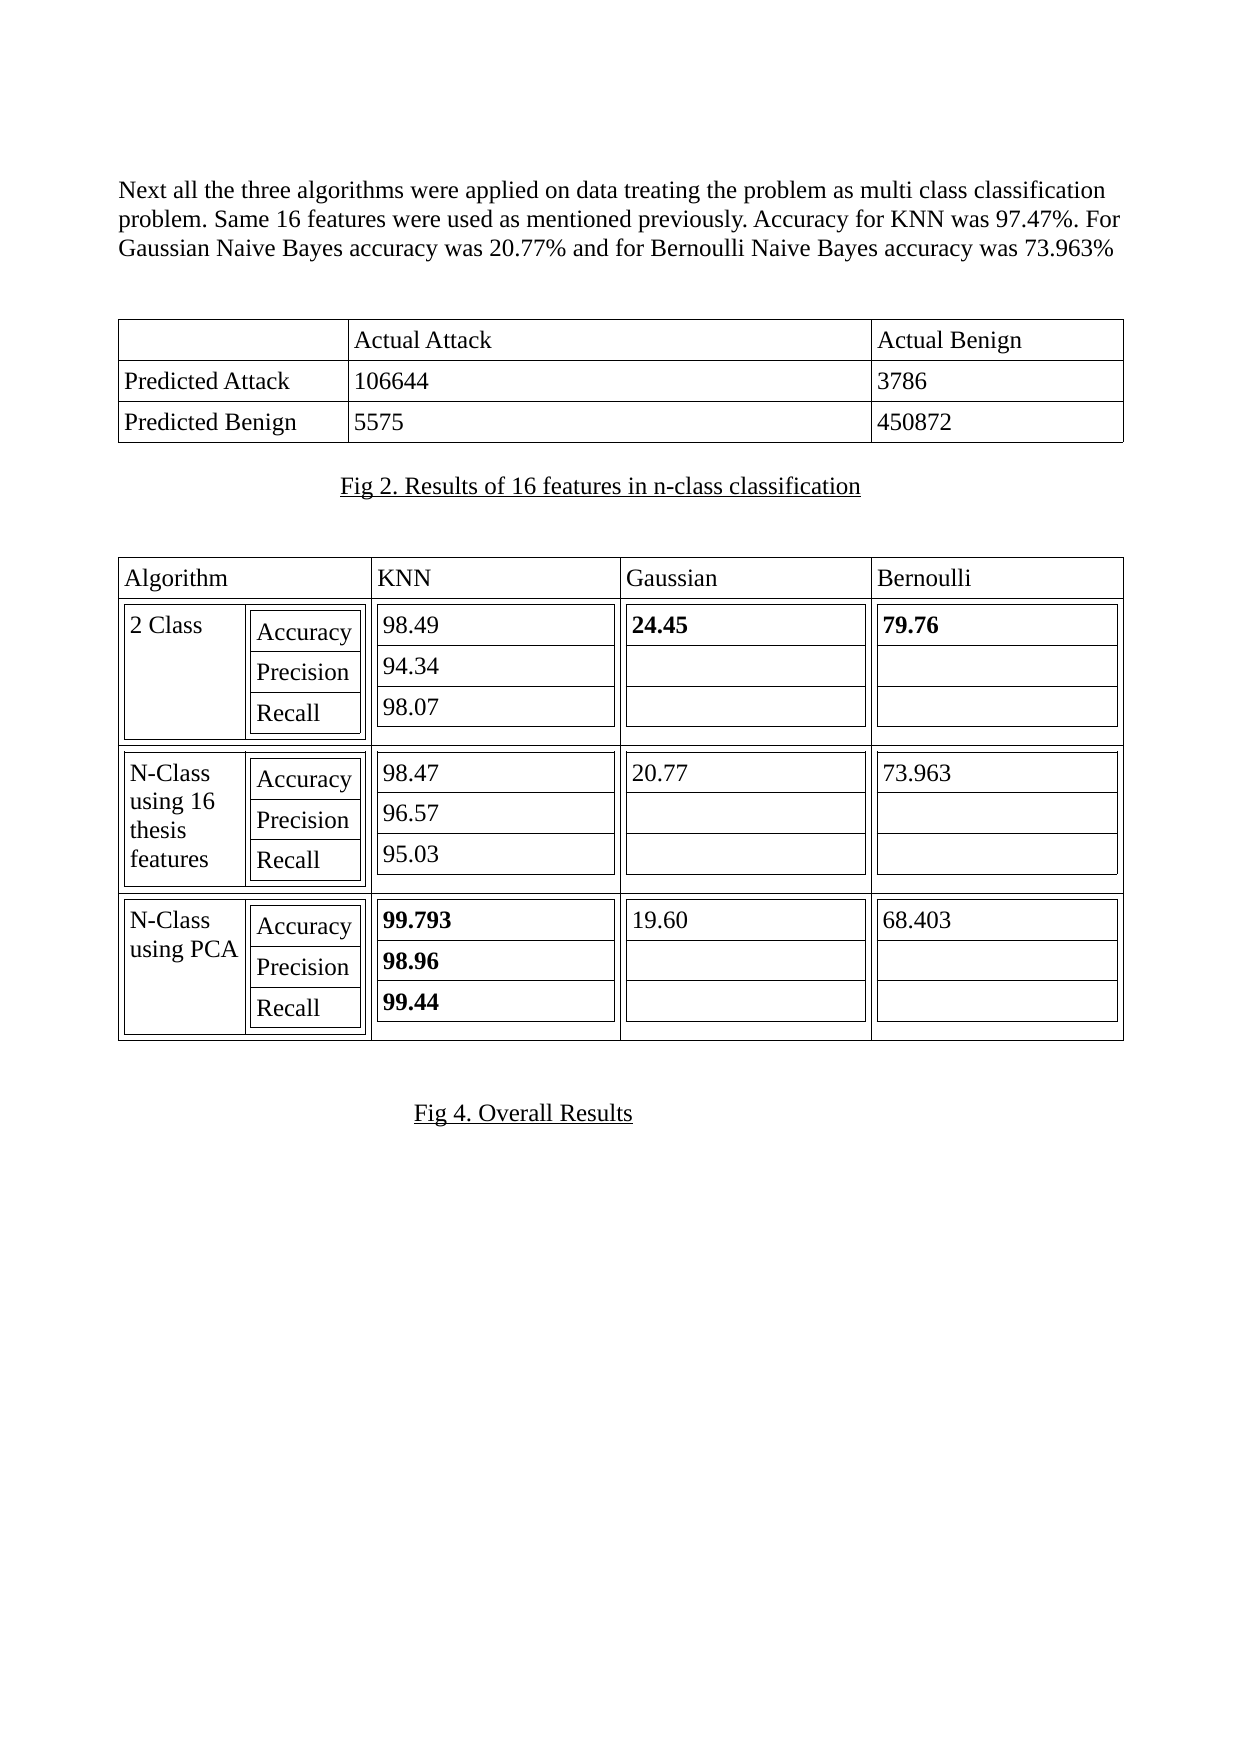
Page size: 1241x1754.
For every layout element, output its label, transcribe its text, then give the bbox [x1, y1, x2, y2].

table_cell [878, 687, 1117, 726]
table_header [119, 320, 348, 360]
table_header N-Class using 16 thesis features [125, 753, 245, 886]
table_cell [878, 941, 1117, 980]
table_cell 3786 [872, 361, 1123, 401]
table_header Gaussian [621, 558, 871, 598]
table_cell [878, 981, 1117, 1021]
table_cell 99.44 [378, 981, 614, 1021]
table_header [246, 900, 365, 1034]
table_cell [372, 599, 620, 745]
table_header [246, 753, 365, 886]
table_cell 98.96 [378, 941, 614, 980]
table_cell [621, 894, 871, 1040]
table_cell [627, 646, 865, 686]
table_cell [872, 894, 1123, 1040]
table_header KNN [372, 558, 620, 598]
table_cell [627, 793, 865, 833]
table_cell [627, 687, 865, 726]
table_header 19.60 [627, 900, 865, 939]
table_cell [372, 894, 620, 1040]
text Next all the three algorithms were applied on data treating the problem as multi class classification problem. Same 16 features were used as mentioned previously. Accuracy for KNN was 97.47%. For Gaussian Naive Bayes accuracy was 20.77% and for Bernoulli Naive Bayes accuracy was 73.963% [118, 176, 1122, 262]
table_cell [119, 599, 371, 745]
table_cell 95.03 [378, 834, 614, 874]
table_header 73.963 [878, 753, 1117, 792]
table_cell 5575 [349, 402, 871, 442]
table_header 20.77 [627, 753, 865, 792]
table_header Actual Attack [349, 320, 871, 360]
table_header Accuracy [251, 906, 360, 946]
table_cell 450872 [872, 402, 1123, 442]
text Fig 2. Results of 16 features in n-class classification [118, 471, 1122, 499]
table_cell Recall [251, 840, 360, 880]
table_cell [878, 793, 1117, 833]
table_header 68.403 [878, 900, 1117, 939]
table_cell [878, 834, 1117, 874]
table_cell 96.57 [378, 793, 614, 833]
table_cell [621, 746, 871, 893]
table_header Accuracy [251, 611, 360, 651]
table_header [246, 605, 365, 739]
table_cell 98.07 [378, 687, 614, 726]
table_cell [872, 746, 1123, 893]
table_cell 94.34 [378, 646, 614, 686]
table_header Bernoulli [872, 558, 1123, 598]
table_cell Recall [251, 693, 360, 732]
table_cell [372, 746, 620, 893]
table_cell Recall [251, 988, 360, 1027]
table_cell Predicted Benign [119, 402, 348, 442]
table_cell [627, 941, 865, 980]
table_cell [627, 981, 865, 1021]
table_cell 106644 [349, 361, 871, 401]
table_header 99.793 [378, 900, 614, 939]
table_header 98.47 [378, 753, 614, 792]
table_cell Precision [251, 947, 360, 987]
table_header 24.45 [627, 605, 865, 645]
table_header 2 Class [125, 605, 245, 739]
table_header N-Class using PCA [125, 900, 245, 1034]
table_cell [119, 746, 371, 893]
table_cell Precision [251, 652, 360, 692]
table_cell Predicted Attack [119, 361, 348, 401]
table_header 98.49 [378, 605, 614, 645]
table_header Algorithm [119, 558, 371, 598]
table_cell Precision [251, 800, 360, 839]
table_header 79.76 [878, 605, 1117, 645]
table_header Actual Benign [872, 320, 1123, 360]
table_cell [878, 646, 1117, 686]
table_cell [621, 599, 871, 745]
text Fig 4. Overall Results [118, 1098, 1122, 1127]
table_cell [627, 834, 865, 874]
table_header Accuracy [251, 759, 360, 798]
table_cell [119, 894, 371, 1040]
table_cell [872, 599, 1123, 745]
